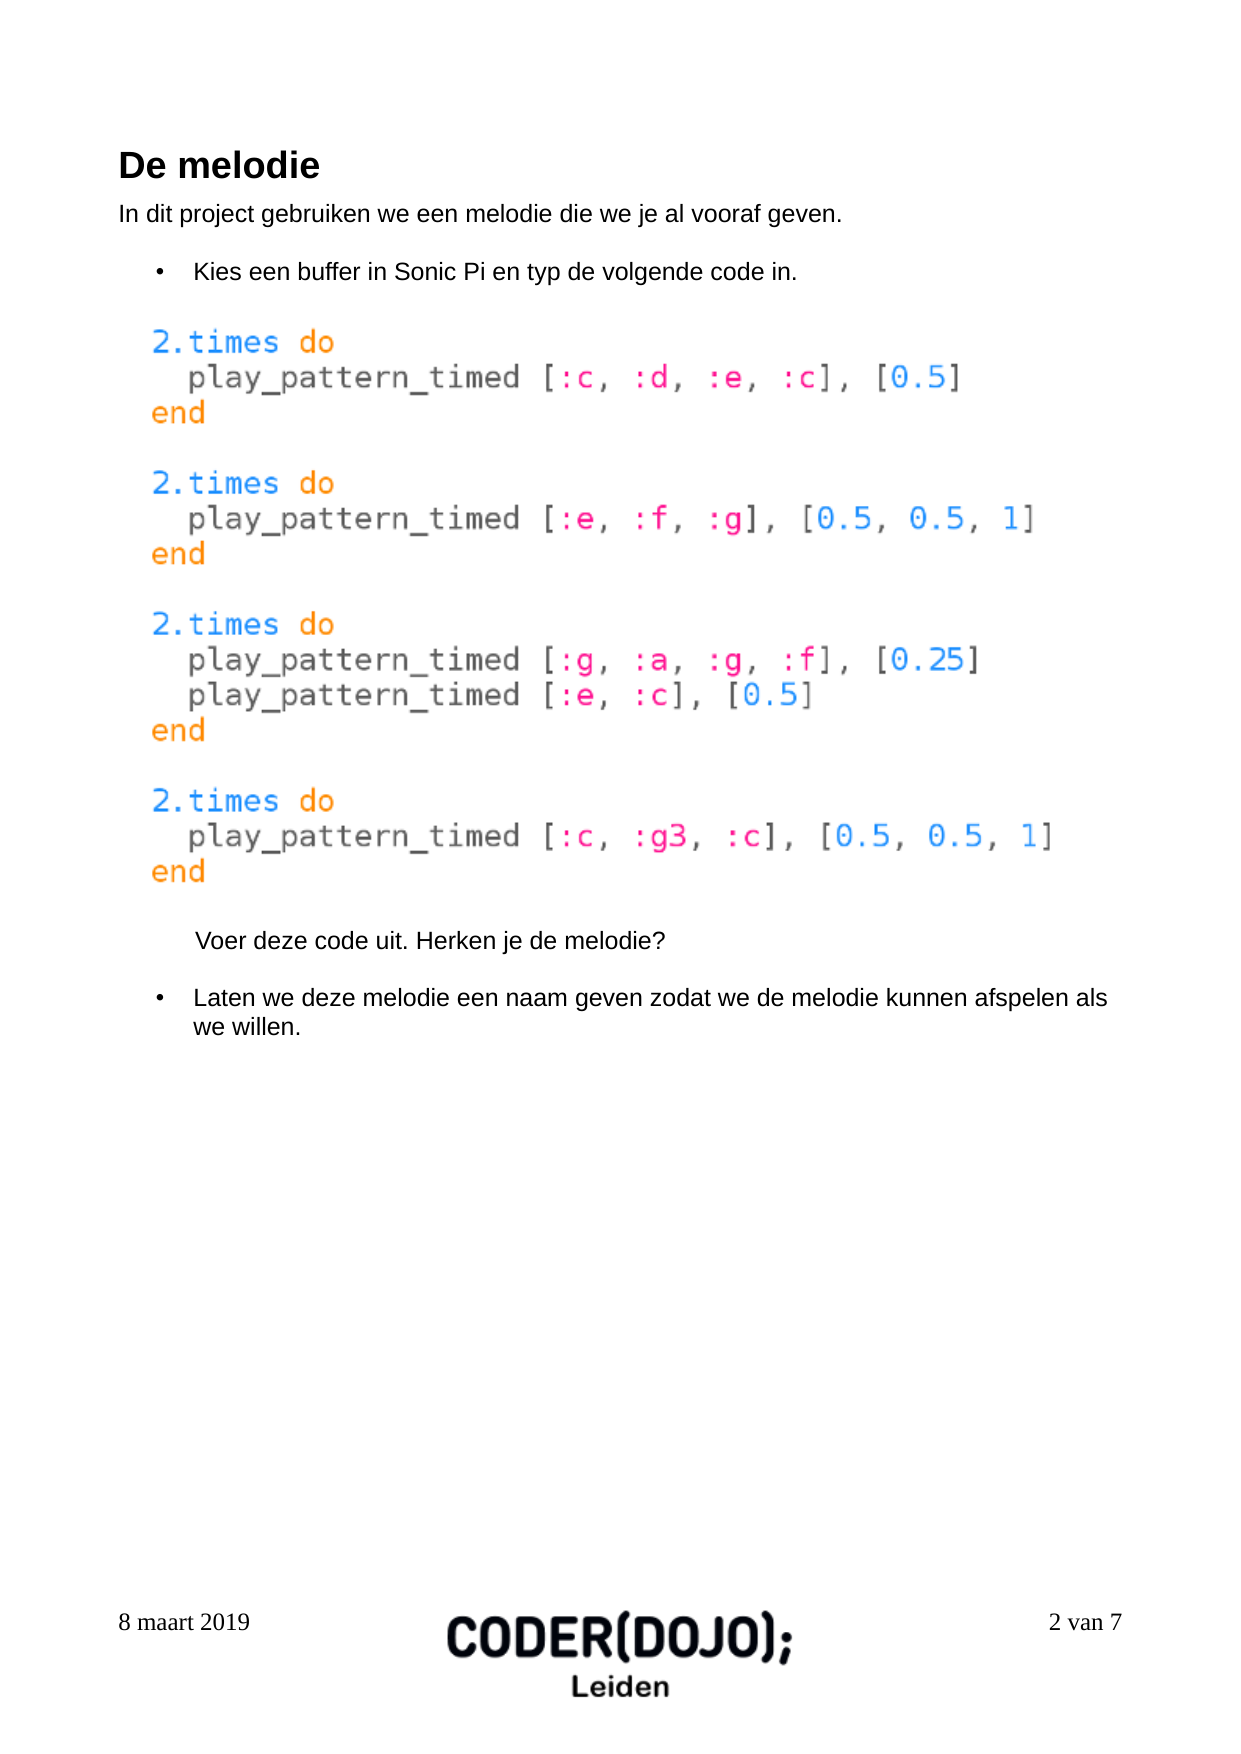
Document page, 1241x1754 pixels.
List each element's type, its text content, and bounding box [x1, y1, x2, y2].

picture [445, 1608, 795, 1700]
text In dit project gebruiken we een melodie die we je al vooraf geven. [118, 199, 1122, 228]
list Kies een buffer in Sonic Pi en typ de volgende code in. [156, 257, 1122, 286]
picture [151, 314, 1089, 898]
text Voer deze code uit. Herken je de melodie? [195, 926, 1122, 955]
subtitle De melodie [118, 143, 1122, 187]
list Laten we deze melodie een naam geven zodat we de melodie kunnen afspelen als we willen. [156, 983, 1122, 1041]
